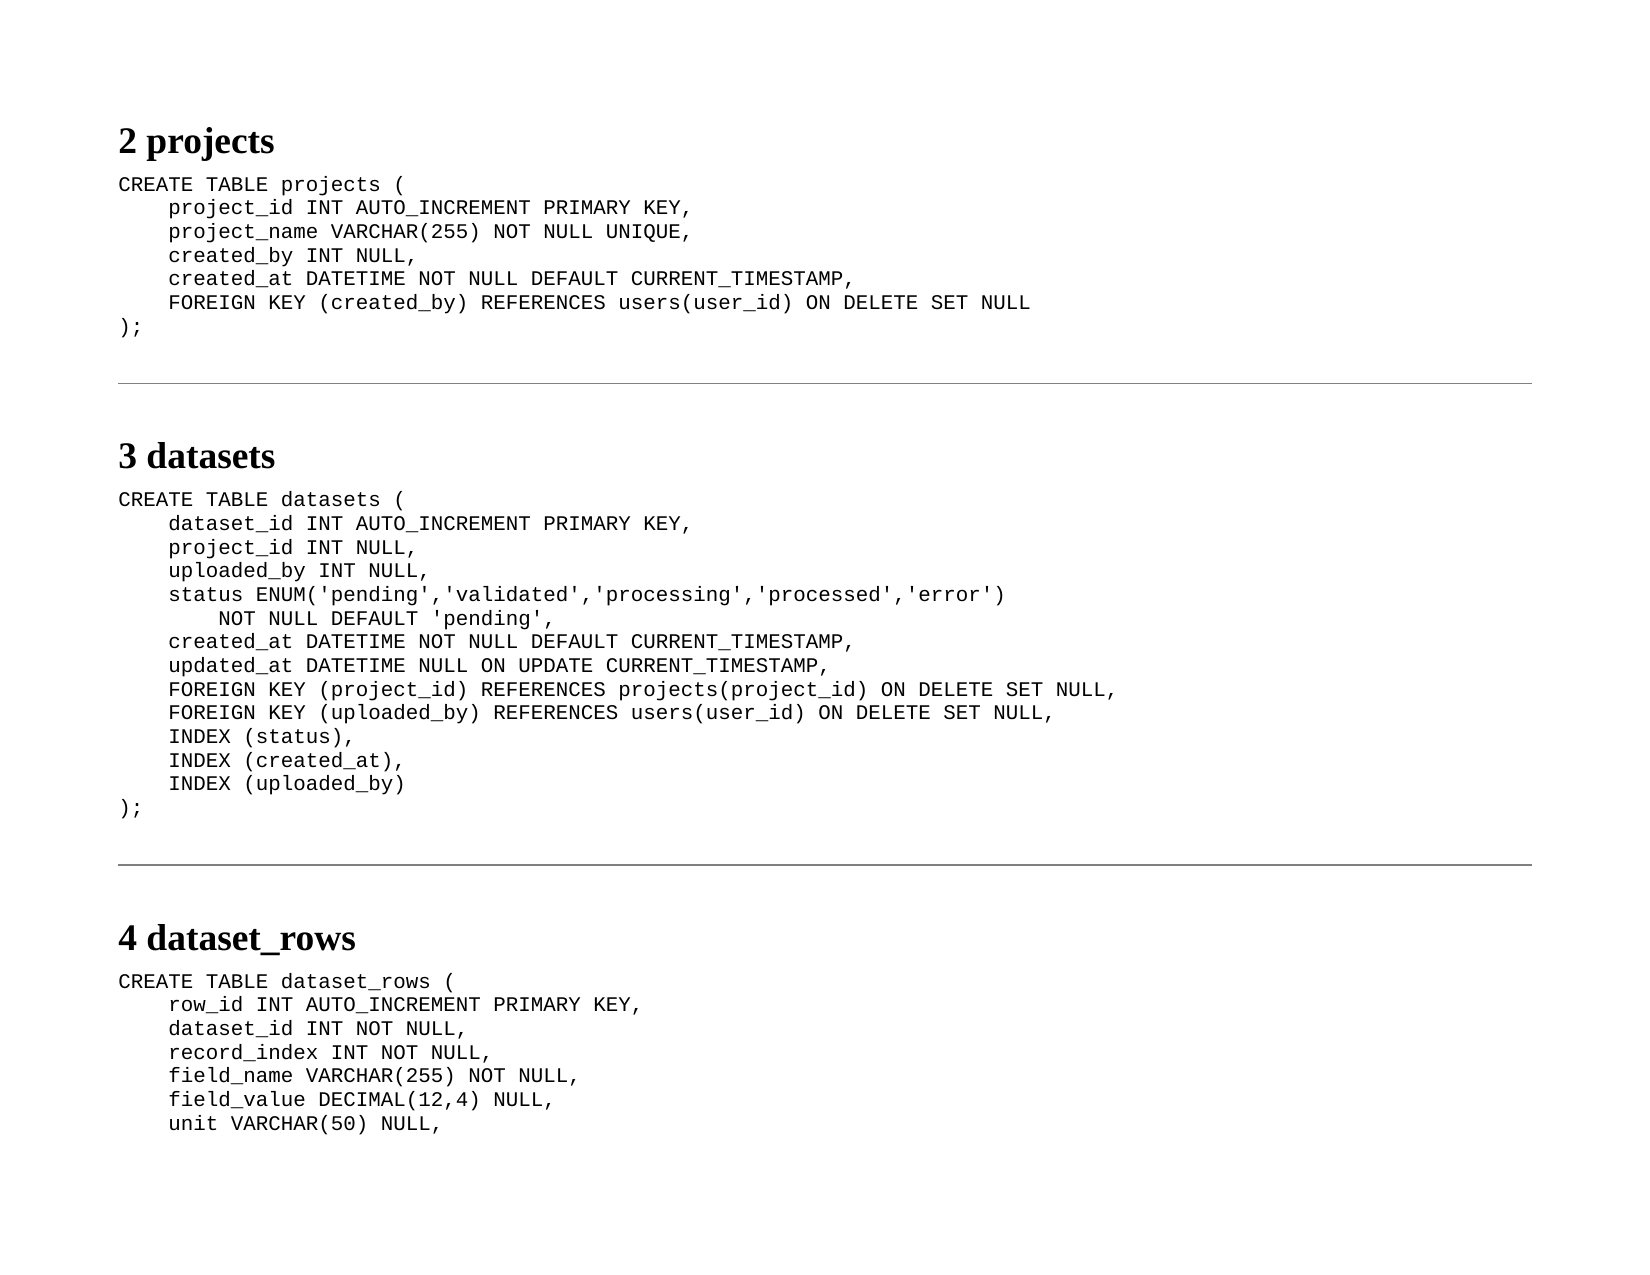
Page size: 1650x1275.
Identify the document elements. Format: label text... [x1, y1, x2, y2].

text INDEX (created_at), [118, 749, 1532, 773]
text status ENUM('pending','validated','processing','processed','error') [118, 584, 1532, 608]
text dataset_id INT NOT NULL, [118, 1018, 1532, 1042]
text NOT NULL DEFAULT 'pending', [118, 608, 1532, 631]
text FOREIGN KEY (uploaded_by) REFERENCES users(user_id) ON DELETE SET NULL, [118, 702, 1532, 726]
subtitle 3 datasets [118, 434, 1532, 477]
text created_at DATETIME NOT NULL DEFAULT CURRENT_TIMESTAMP, [118, 631, 1532, 655]
text project_name VARCHAR(255) NOT NULL UNIQUE, [118, 221, 1532, 245]
text CREATE TABLE datasets ( [118, 489, 1532, 513]
text record_index INT NOT NULL, [118, 1042, 1532, 1065]
text CREATE TABLE dataset_rows ( [118, 971, 1532, 994]
text field_name VARCHAR(255) NOT NULL, [118, 1065, 1532, 1089]
text FOREIGN KEY (created_by) REFERENCES users(user_id) ON DELETE SET NULL [118, 292, 1532, 316]
text dataset_id INT AUTO_INCREMENT PRIMARY KEY, [118, 513, 1532, 537]
text project_id INT NULL, [118, 537, 1532, 560]
text project_id INT AUTO_INCREMENT PRIMARY KEY, [118, 197, 1532, 221]
text INDEX (uploaded_by) [118, 773, 1532, 797]
subtitle 4 dataset_rows [118, 915, 1532, 958]
text ); [118, 316, 1532, 339]
text field_value DECIMAL(12,4) NULL, [118, 1089, 1532, 1113]
text INDEX (status), [118, 726, 1532, 749]
text FOREIGN KEY (project_id) REFERENCES projects(project_id) ON DELETE SET NULL, [118, 679, 1532, 702]
text CREATE TABLE projects ( [118, 174, 1532, 197]
text created_at DATETIME NOT NULL DEFAULT CURRENT_TIMESTAMP, [118, 268, 1532, 292]
text created_by INT NULL, [118, 245, 1532, 268]
subtitle 2 projects [118, 118, 1532, 161]
text ); [118, 797, 1532, 821]
text updated_at DATETIME NULL ON UPDATE CURRENT_TIMESTAMP, [118, 655, 1532, 679]
text uploaded_by INT NULL, [118, 560, 1532, 584]
text row_id INT AUTO_INCREMENT PRIMARY KEY, [118, 994, 1532, 1018]
text unit VARCHAR(50) NULL, [118, 1113, 1532, 1136]
